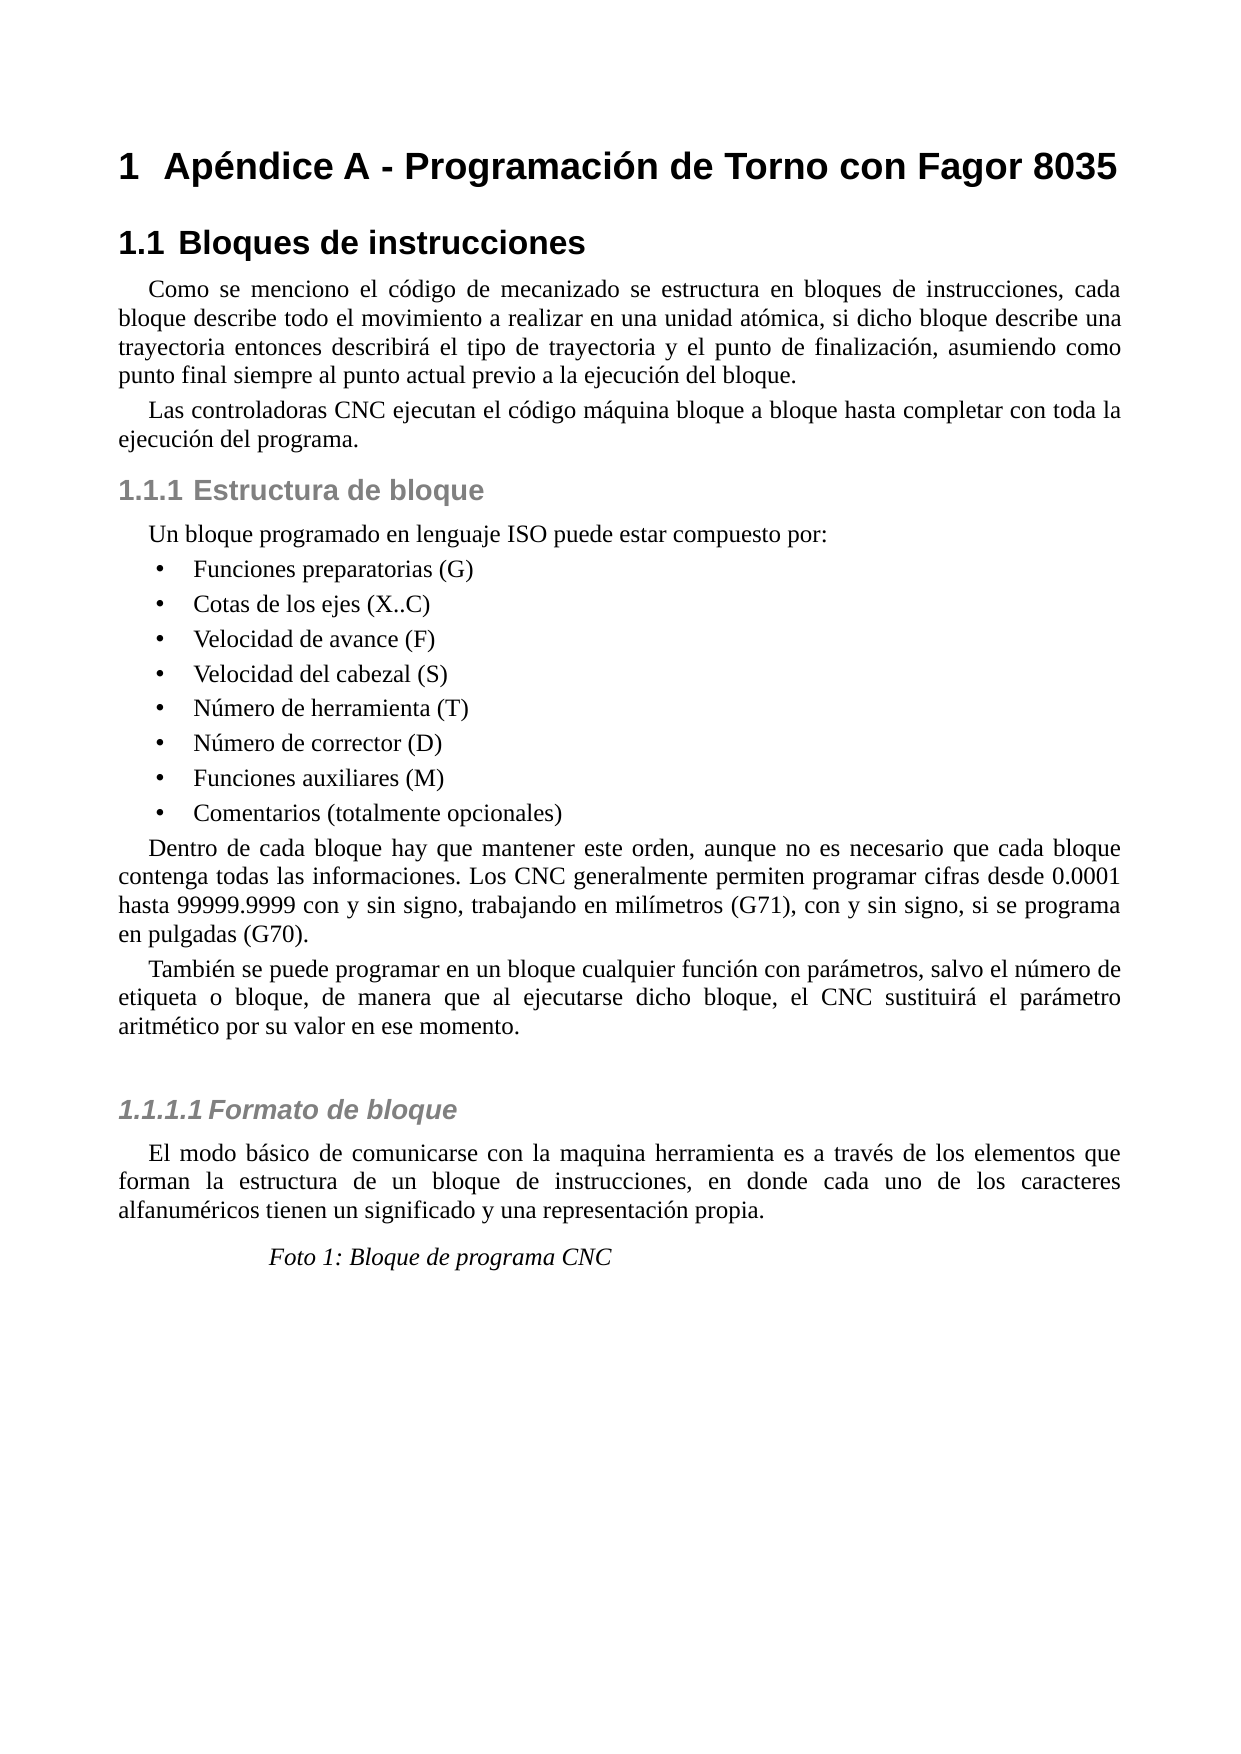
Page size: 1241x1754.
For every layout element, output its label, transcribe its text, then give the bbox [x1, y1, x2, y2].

list Velocidad del cabezal (S) [156, 659, 1122, 687]
list Número de herramienta (T) [156, 693, 1122, 722]
list Cotas de los ejes (X..C) [156, 589, 1122, 618]
subtitle Apéndice A - Programación de Torno con Fagor 8035 [118, 144, 1122, 187]
text Foto 1: Bloque de programa CNC [269, 1242, 1002, 1271]
text Como se menciono el código de mecanizado se estructura en bloques de instrucciones, cada bloque describe todo el movimiento a realizar en una unidad atómica, si dicho bloque describe una trayectoria entonces describirá el tipo de trayectoria y el punto de finalización, asumiendo como punto final siempre al punto actual previo a la ejecución del bloque. [118, 274, 1122, 389]
text Las controladoras CNC ejecutan el código máquina bloque a bloque hasta completar con toda la ejecución del programa. [118, 395, 1122, 453]
subtitle Estructura de bloque [118, 473, 1122, 507]
list Número de corrector (D) [156, 728, 1122, 757]
list Velocidad de avance (F) [156, 624, 1122, 653]
subtitle Formato de bloque [118, 1093, 1122, 1125]
text También se puede programar en un bloque cualquier función con parámetros, salvo el número de etiqueta o bloque, de manera que al ejecutarse dicho bloque, el CNC sustituirá el parámetro aritmético por su valor en ese momento. [118, 954, 1122, 1040]
text Un bloque programado en lenguaje ISO puede estar compuesto por: [118, 519, 1122, 548]
list Comentarios (totalmente opcionales) [156, 798, 1122, 827]
text Dentro de cada bloque hay que mantener este orden, aunque no es necesario que cada bloque contenga todas las informaciones. Los CNC generalmente permiten programar cifras desde 0.0001 hasta 99999.9999 con y sin signo, trabajando en milímetros (G71), con y sin signo, si se programa en pulgadas (G70). [118, 833, 1122, 948]
subtitle Bloques de instrucciones [118, 223, 1122, 262]
list Funciones auxiliares (M) [156, 763, 1122, 792]
text El modo básico de comunicarse con la maquina herramienta es a través de los elementos que forman la estructura de un bloque de instrucciones, en donde cada uno de los caracteres alfanuméricos tienen un significado y una representación propia. [118, 1138, 1122, 1224]
list Funciones preparatorias (G) [156, 554, 1122, 583]
